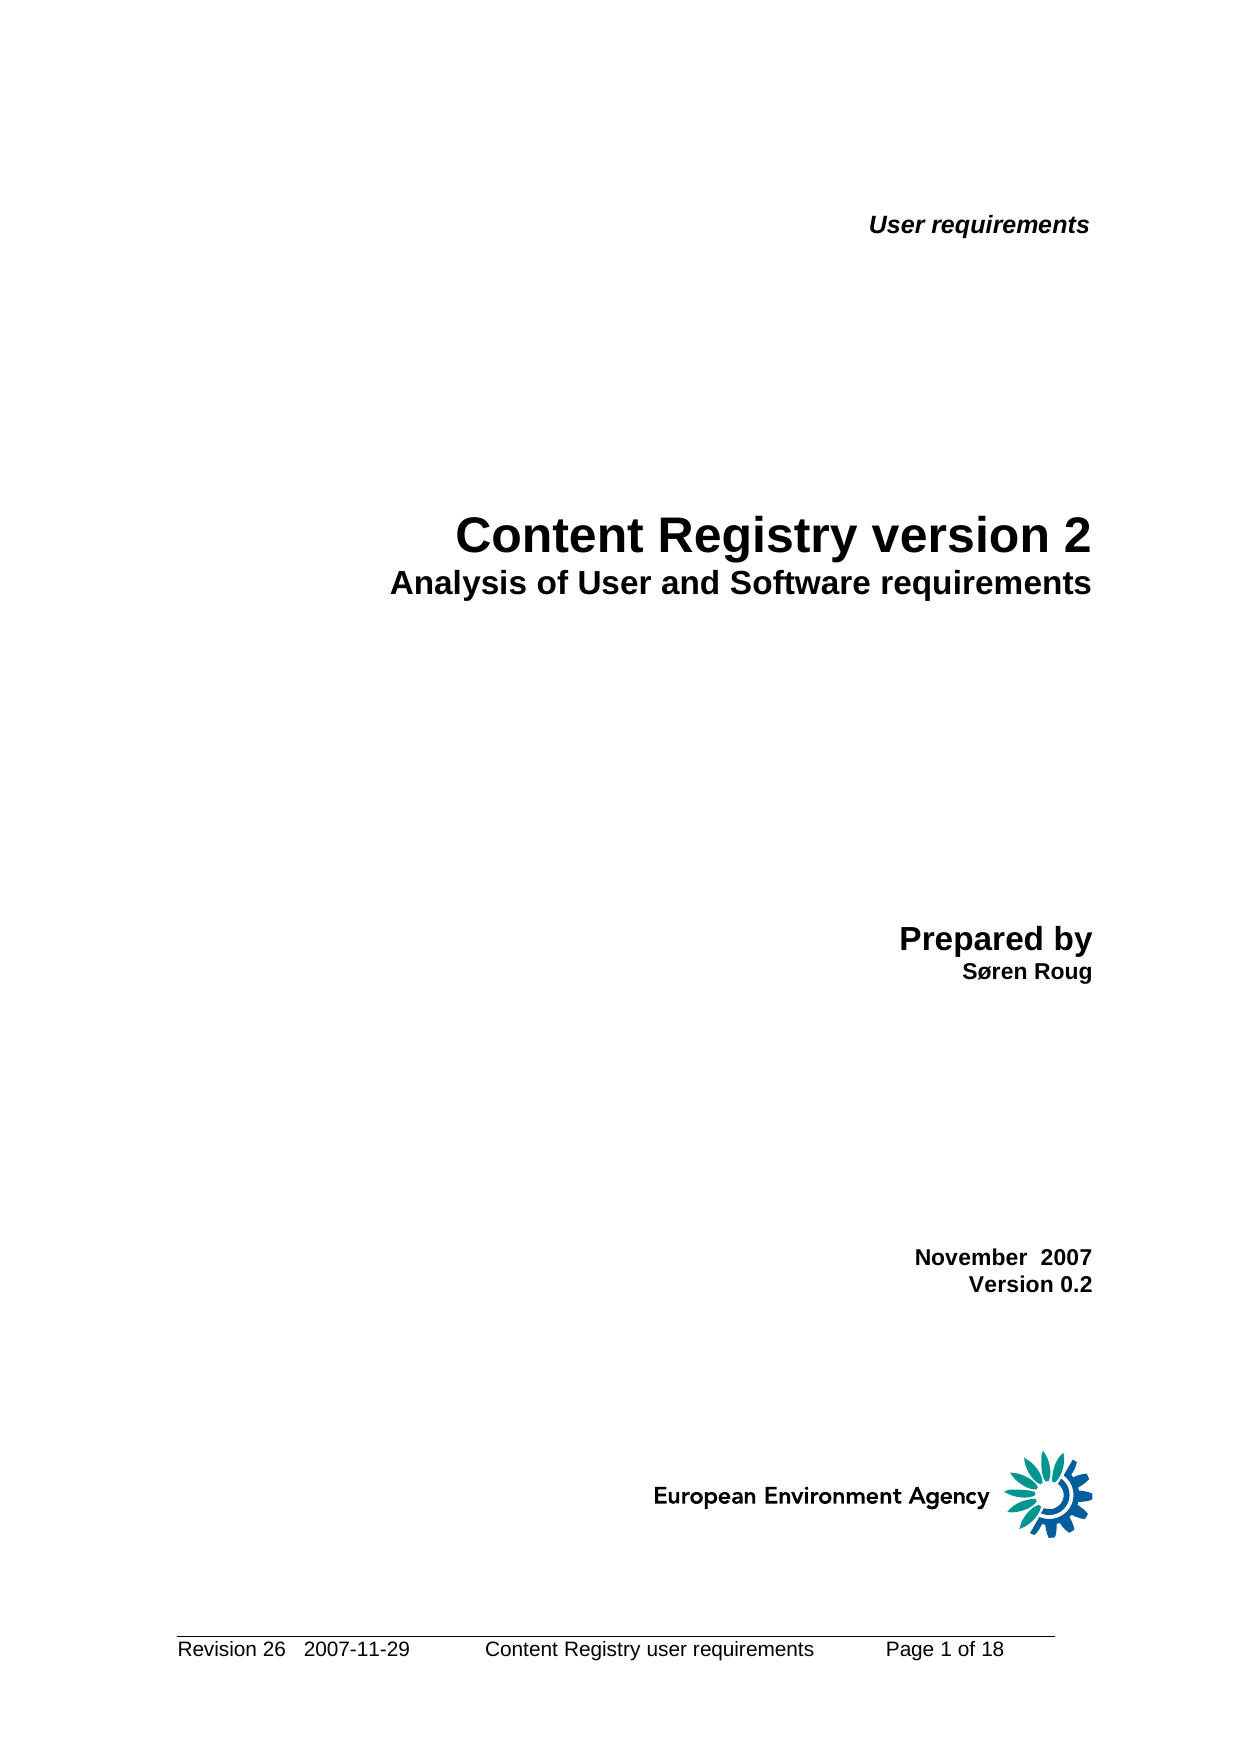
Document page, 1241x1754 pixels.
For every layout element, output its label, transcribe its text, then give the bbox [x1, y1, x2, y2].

title Version 0.2 [177, 1271, 1092, 1298]
title Analysis of User and Software requirements [177, 563, 1092, 602]
subtitle Prepared by [177, 919, 1092, 957]
title Content Registry version 2 [177, 506, 1092, 563]
title Søren Roug [177, 957, 1092, 984]
text User requirements [177, 210, 1092, 239]
title November 2007 [177, 1244, 1092, 1271]
